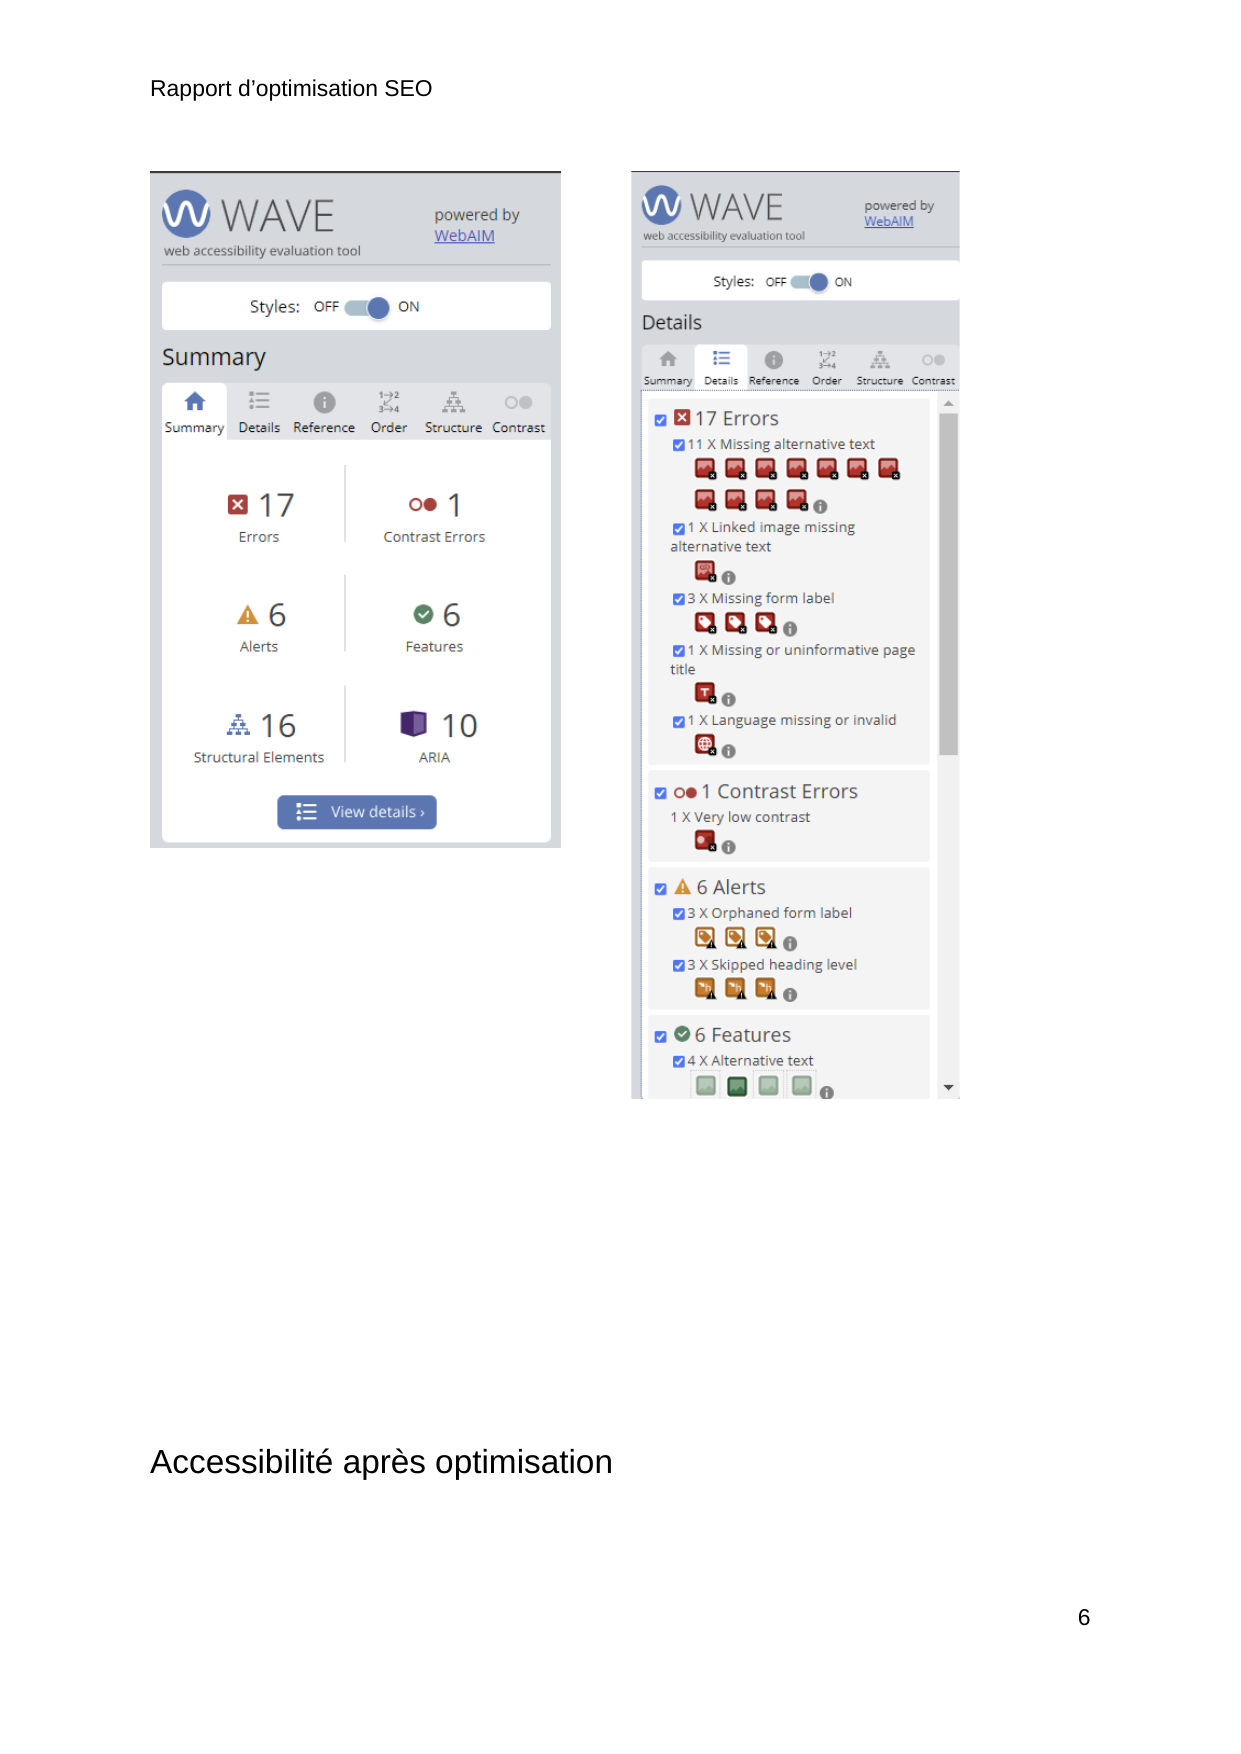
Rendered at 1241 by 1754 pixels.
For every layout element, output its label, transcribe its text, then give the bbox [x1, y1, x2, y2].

subtitle Accessibilité après optimisation [150, 1442, 1090, 1481]
